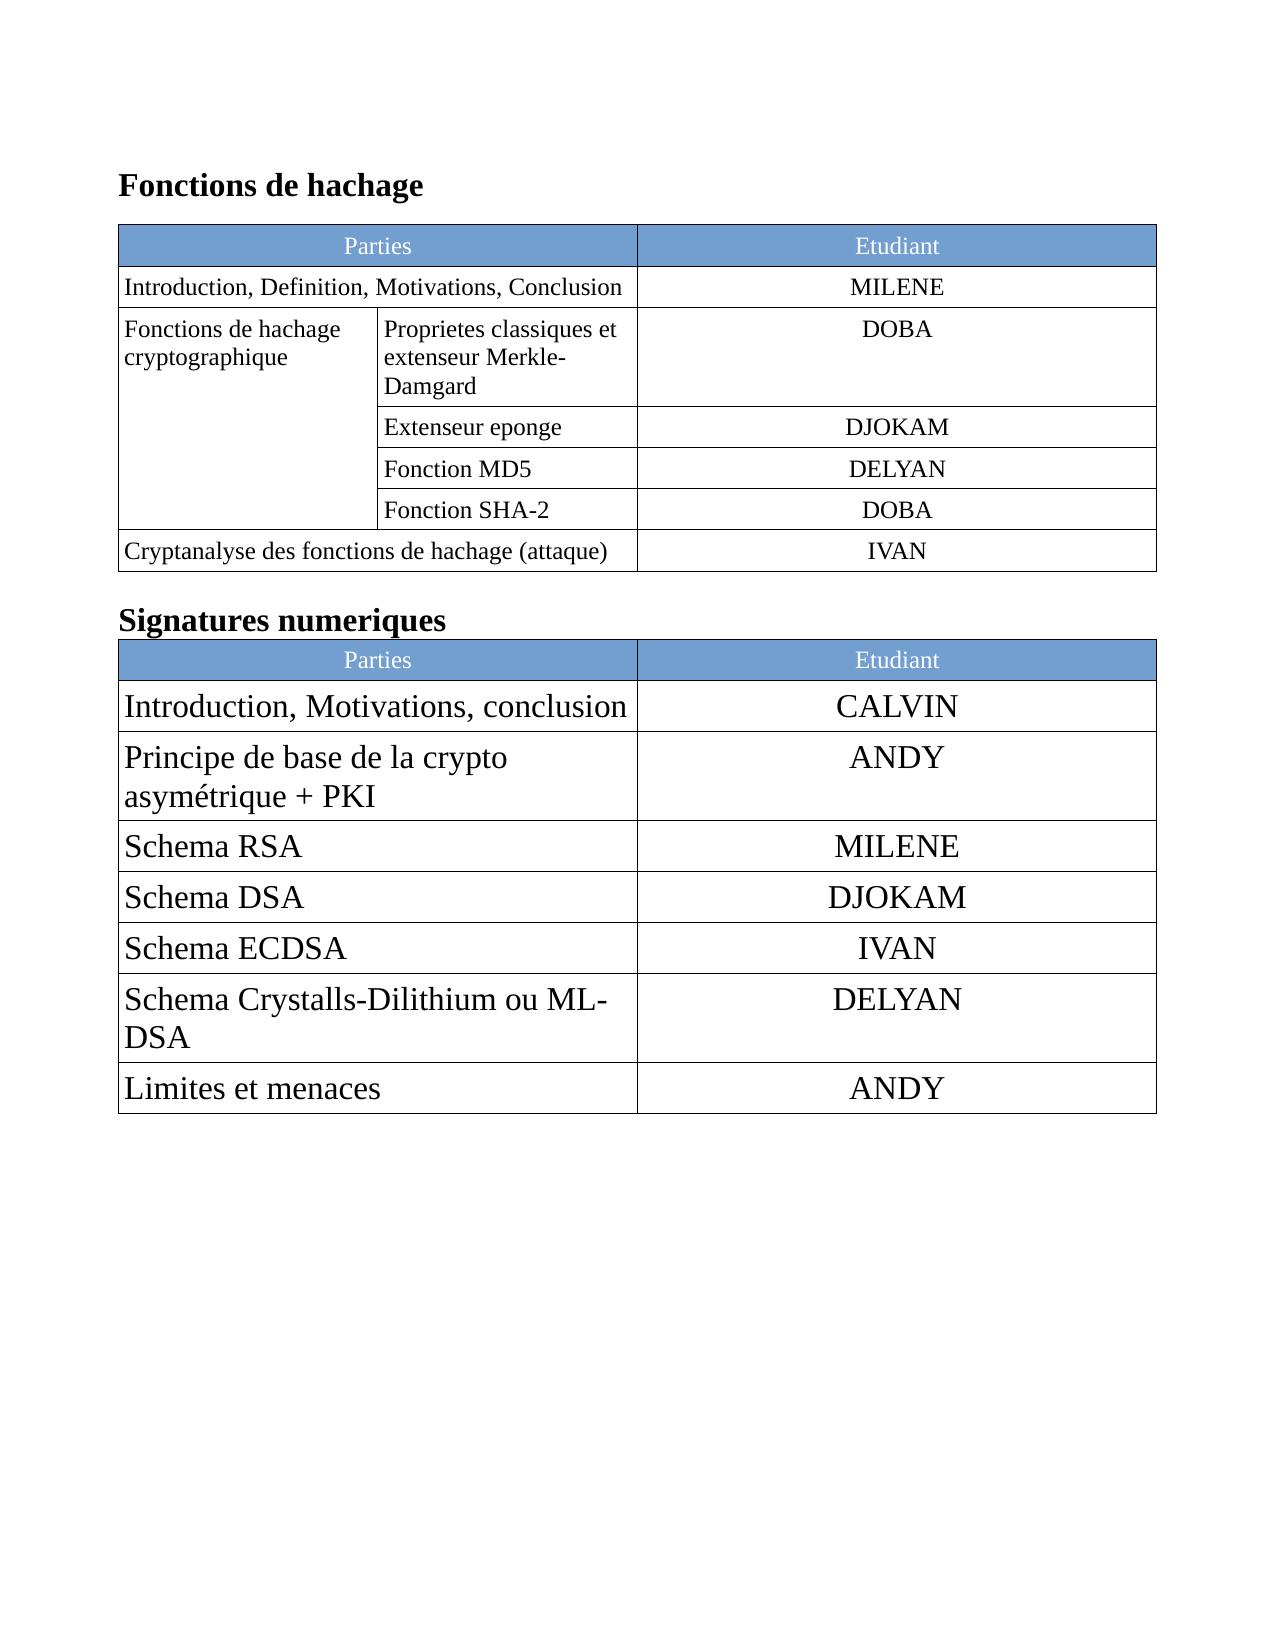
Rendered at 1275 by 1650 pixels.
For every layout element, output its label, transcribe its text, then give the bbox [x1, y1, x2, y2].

table_cell DELYAN [638, 974, 1156, 1062]
table_cell Schema RSA [119, 821, 637, 871]
table_cell Proprietes classiques et extenseur Merkle-Damgard [378, 308, 637, 406]
table_cell ANDY [638, 1063, 1156, 1112]
table_cell DJOKAM [638, 872, 1156, 922]
table_cell IVAN [638, 923, 1156, 972]
table_cell DOBA [638, 489, 1156, 529]
table_cell Fonctions de hachage cryptographique [119, 308, 377, 529]
table_cell DJOKAM [638, 407, 1156, 447]
table_cell IVAN [638, 530, 1156, 571]
table_cell Schema ECDSA [119, 923, 637, 972]
table_cell Schema Crystalls-Dilithium ou ML-DSA [119, 974, 637, 1062]
table_cell Schema DSA [119, 872, 637, 922]
table_cell Fonction SHA-2 [378, 489, 637, 529]
table_cell Introduction, Definition, Motivations, Conclusion [119, 267, 637, 307]
table_header Parties [119, 640, 637, 680]
table_cell DOBA [638, 308, 1156, 406]
table_cell Fonction MD5 [378, 448, 637, 488]
table_cell MILENE [638, 267, 1156, 307]
table_header Parties [119, 225, 637, 266]
table_cell DELYAN [638, 448, 1156, 488]
table_cell ANDY [638, 732, 1156, 820]
table_cell Principe de base de la crypto asymétrique + PKI [119, 732, 637, 820]
table_header Etudiant [638, 640, 1156, 680]
table_cell CALVIN [638, 681, 1156, 731]
table_cell Extenseur eponge [378, 407, 637, 447]
table_cell MILENE [638, 821, 1156, 871]
table_header Etudiant [638, 225, 1156, 266]
table_cell Introduction, Motivations, conclusion [119, 681, 637, 731]
table_cell Limites et menaces [119, 1063, 637, 1112]
text Fonctions de hachage [118, 166, 1157, 204]
text Signatures numeriques [118, 600, 1157, 639]
table_cell Cryptanalyse des fonctions de hachage (attaque) [119, 530, 637, 571]
